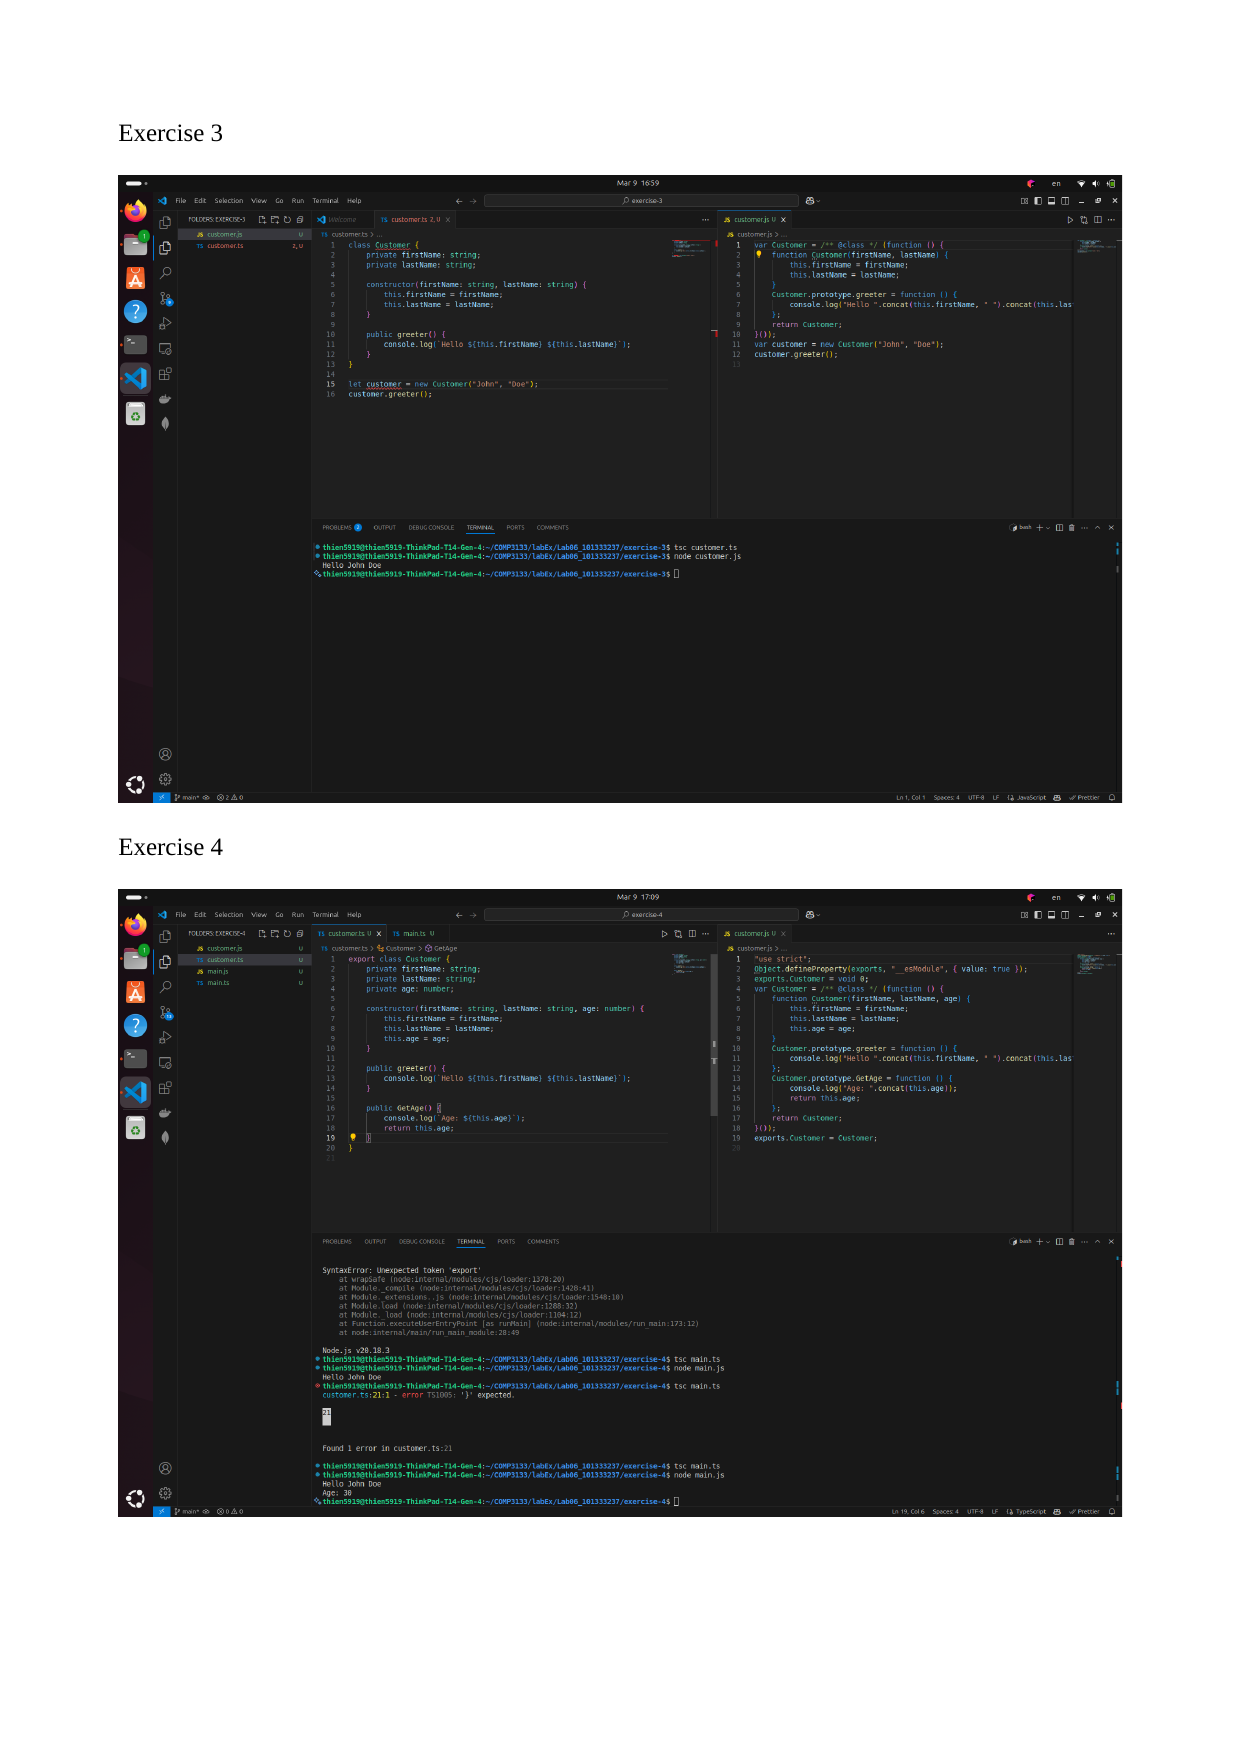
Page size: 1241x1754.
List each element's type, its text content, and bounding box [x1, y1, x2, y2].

picture [118, 175, 1123, 803]
text Exercise 3 [118, 118, 1122, 147]
text Exercise 4 [118, 832, 1122, 861]
picture [118, 889, 1123, 1517]
